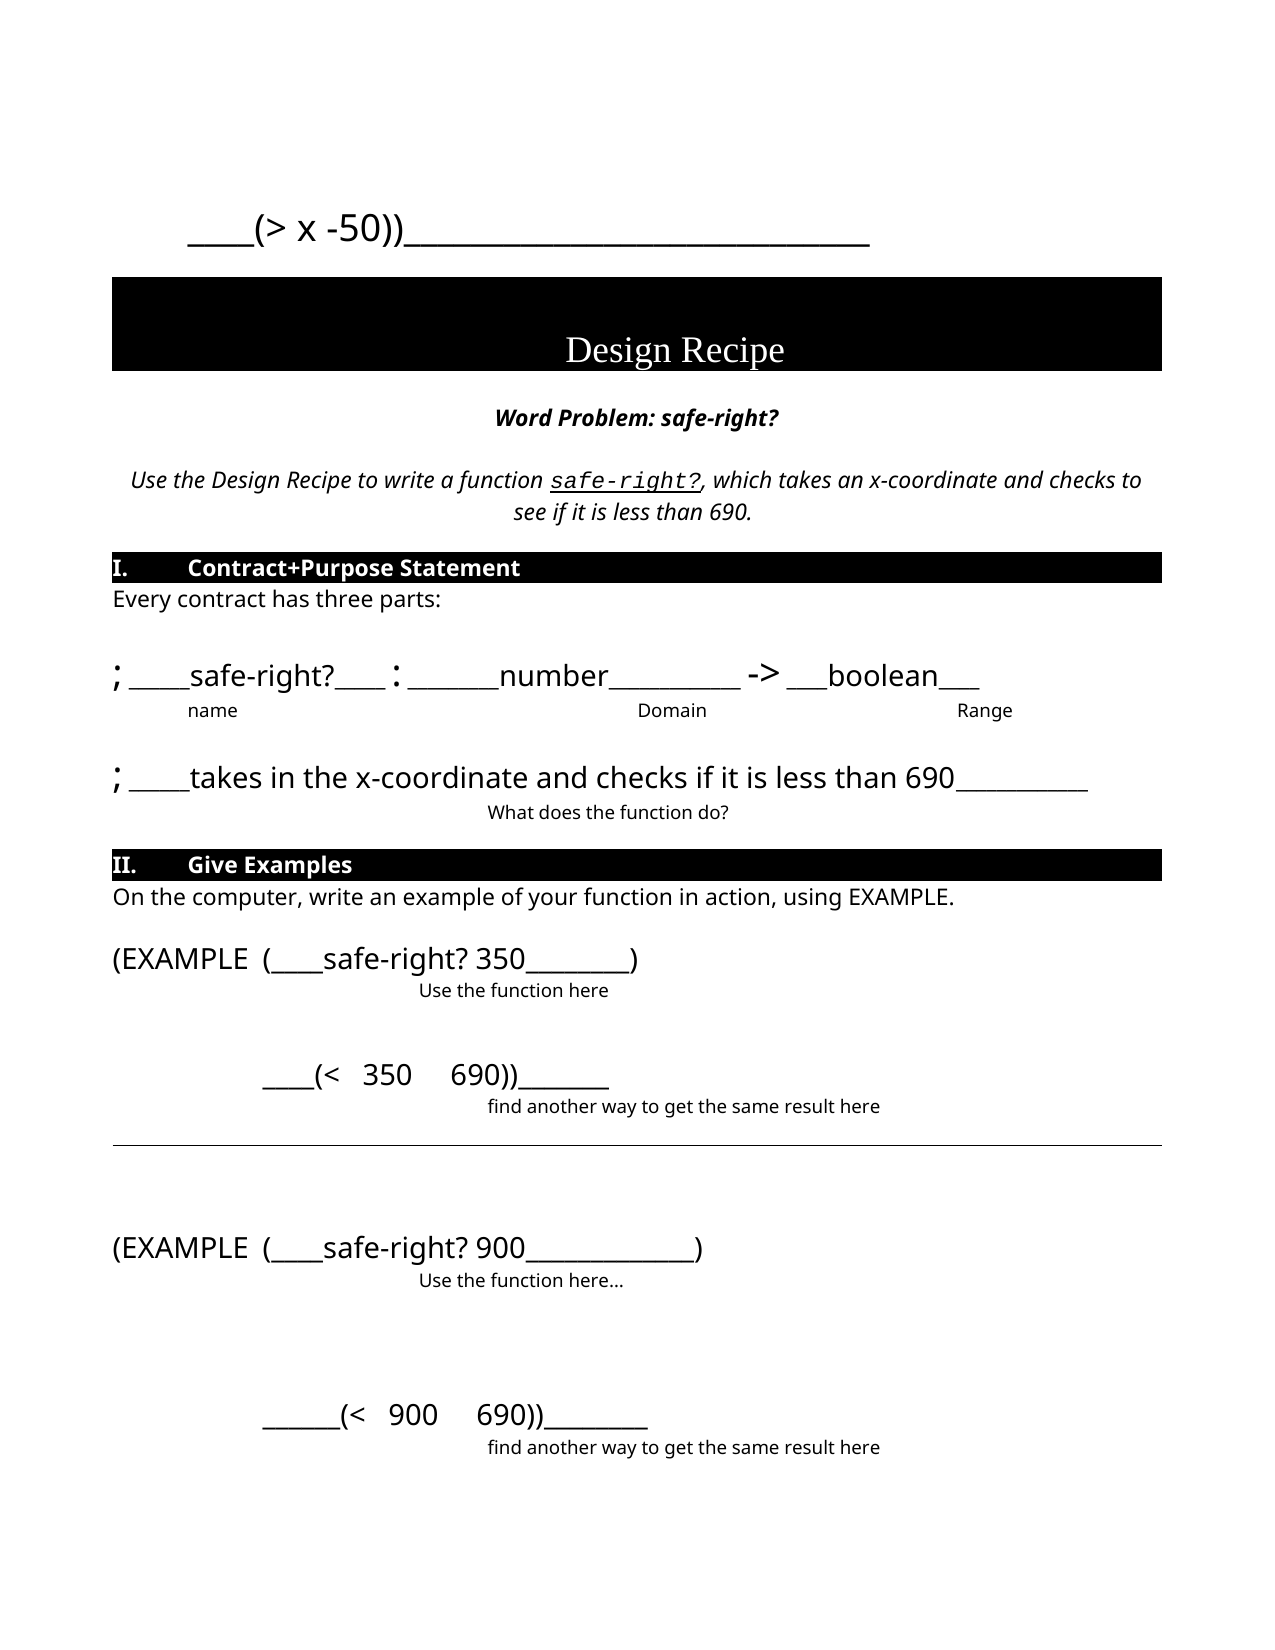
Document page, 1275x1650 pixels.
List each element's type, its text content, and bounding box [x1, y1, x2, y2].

text Word Problem: safe-right? [112, 402, 1162, 433]
text On the computer, write an example of your function in action, using EXAMPLE. [112, 881, 1162, 912]
text name Domain Range [112, 697, 1162, 722]
text find another way to get the same result here [487, 1094, 1162, 1119]
text What does the function do? [112, 799, 1162, 824]
text Every contract has three parts: [112, 583, 1162, 614]
text find another way to get the same result here [487, 1434, 1162, 1460]
text (EXAMPLE (____safe-right? 350________) [112, 938, 1162, 978]
text ______(< 900 690))________ [187, 1395, 1162, 1434]
text ; ______safe-right?_____ : _________number_____________ -> ____boolean____ [112, 646, 1162, 697]
text (EXAMPLE (____safe-right? 900_____________) [112, 1227, 1162, 1267]
text ; ______takes in the x-coordinate and checks if it is less than 690_____________ [112, 748, 1162, 799]
text ____(> x -50))____________________________ [112, 201, 1162, 252]
text Use the Design Recipe to write a function safe-right?, which takes an x-coordinate and checks to see if it is less than 690. [112, 464, 1162, 527]
text Use the function here [337, 978, 1162, 1003]
subtitle Give Examples [112, 849, 1162, 881]
text ____(< 350 690))_______ [187, 1054, 1162, 1094]
subtitle Design Recipe [112, 328, 1162, 371]
text Use the function here… [337, 1267, 1162, 1293]
subtitle Contract+Purpose Statement [112, 552, 1162, 583]
